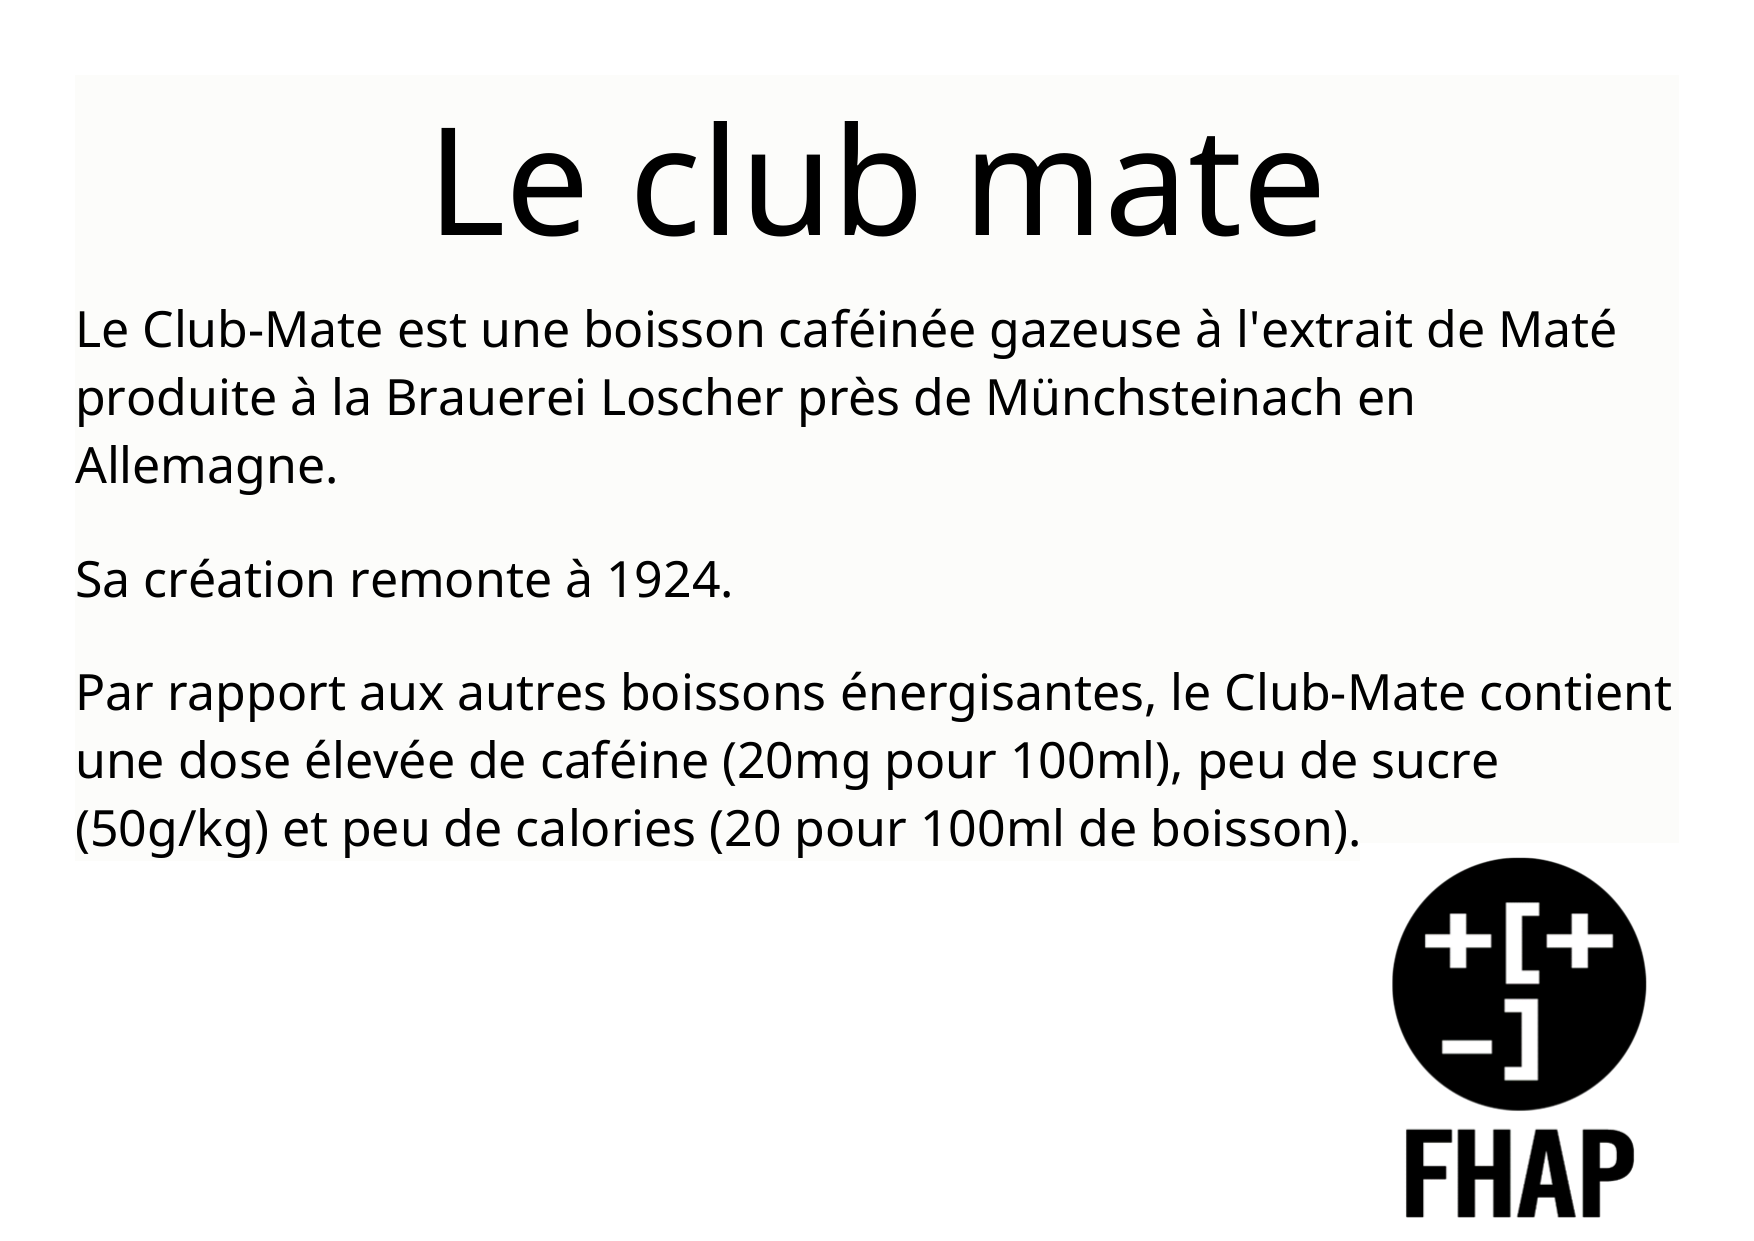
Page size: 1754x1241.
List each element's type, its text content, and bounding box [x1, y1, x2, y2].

text Le Club-Mate est une boisson caféinée gazeuse à l'extrait de Maté produite à la Brauerei Loscher près de Münchsteinach en Allemagne. [75, 294, 1679, 499]
text Sa création remonte à 1924. [75, 544, 1679, 612]
text Le club mate [75, 75, 1679, 279]
text Par rapport aux autres boissons énergisantes, le Club-Mate contient une dose élevée de caféine (20mg pour 100ml), peu de sucre (50g/kg) et peu de calories (20 pour 100ml de boisson). [75, 657, 1679, 861]
